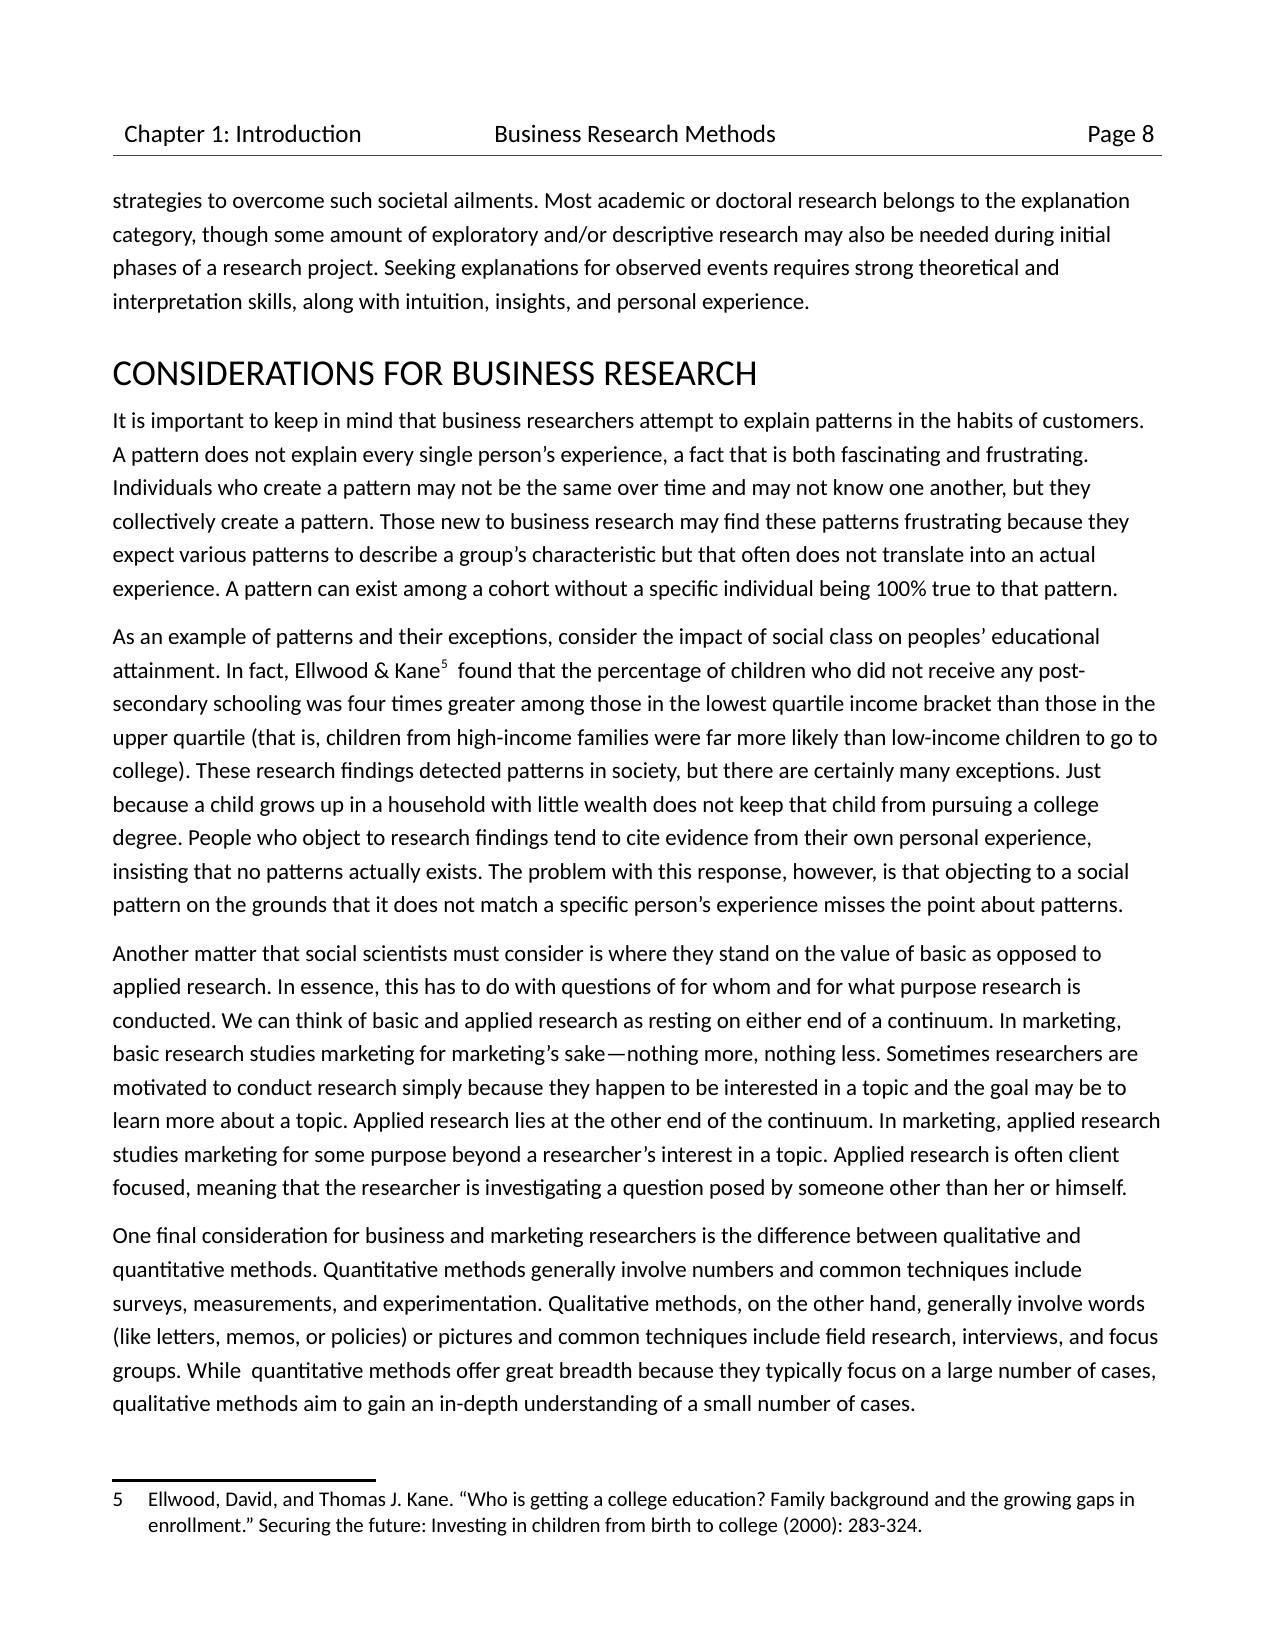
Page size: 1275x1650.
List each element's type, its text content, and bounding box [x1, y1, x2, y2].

text strategies to overcome such societal ailments. Most academic or doctoral research belongs to the explanation category, though some amount of exploratory and/or descriptive research may also be needed during initial phases of a research project. Seeking explanations for observed events requires strong theoretical and interpretation skills, along with intuition, insights, and personal experience. [112, 186, 1162, 315]
subtitle Considerations for Business Research [112, 349, 1162, 394]
text Another matter that social scientists must consider is where they stand on the value of basic as opposed to applied research. In essence, this has to do with questions of for whom and for what purpose research is conducted. We can think of basic and applied research as resting on either end of a continuum. In marketing, basic research studies marketing for marketing’s sake—nothing more, nothing less. Sometimes researchers are motivated to conduct research simply because they happen to be interested in a topic and the goal may be to learn more about a topic. Applied research lies at the other end of the continuum. In marketing, applied research studies marketing for some purpose beyond a researcher’s interest in a topic. Applied research is often client focused, meaning that the researcher is investigating a question posed by someone other than her or himself. [112, 939, 1162, 1202]
text One final consideration for business and marketing researchers is the difference between qualitative and quantitative methods. Quantitative methods generally involve numbers and common techniques include surveys, measurements, and experimentation. Qualitative methods, on the other hand, generally involve words (like letters, memos, or policies) or pictures and common techniques include field research, interviews, and focus groups. While quantitative methods offer great breadth because they typically focus on a large number of cases, qualitative methods aim to gain an in-depth understanding of a small number of cases. [112, 1222, 1162, 1417]
text It is important to keep in mind that business researchers attempt to explain patterns in the habits of customers. A pattern does not explain every single person’s experience, a fact that is both fascinating and frustrating. Individuals who create a pattern may not be the same over time and may not know one another, but they collectively create a pattern. Those new to business research may find these patterns frustrating because they expect various patterns to describe a group’s characteristic but that often does not translate into an actual experience. A pattern can exist among a cohort without a specific individual being 100% true to that pattern. [112, 406, 1162, 602]
text As an example of patterns and their exceptions, consider the impact of social class on peoples’ educational attainment. In fact, Ellwood & Kane found that the percentage of children who did not receive any post-secondary schooling was four times greater among those in the lowest quartile income bracket than those in the upper quartile (that is, children from high-income families were far more likely than low-income children to go to college). These research findings detected patterns in society, but there are certainly many exceptions. Just because a child grows up in a household with little wealth does not keep that child from pursuing a college degree. People who object to research findings tend to cite evidence from their own personal experience, insisting that no patterns actually exists. The problem with this response, however, is that objecting to a social pattern on the grounds that it does not match a specific person’s experience misses the point about patterns. [112, 622, 1162, 919]
text Ellwood, David, and Thomas J. Kane. “Who is getting a college education? Family background and the growing gaps in enrollment.” Securing the future: Investing in children from birth to college (2000): 283-324. [112, 1487, 1162, 1537]
